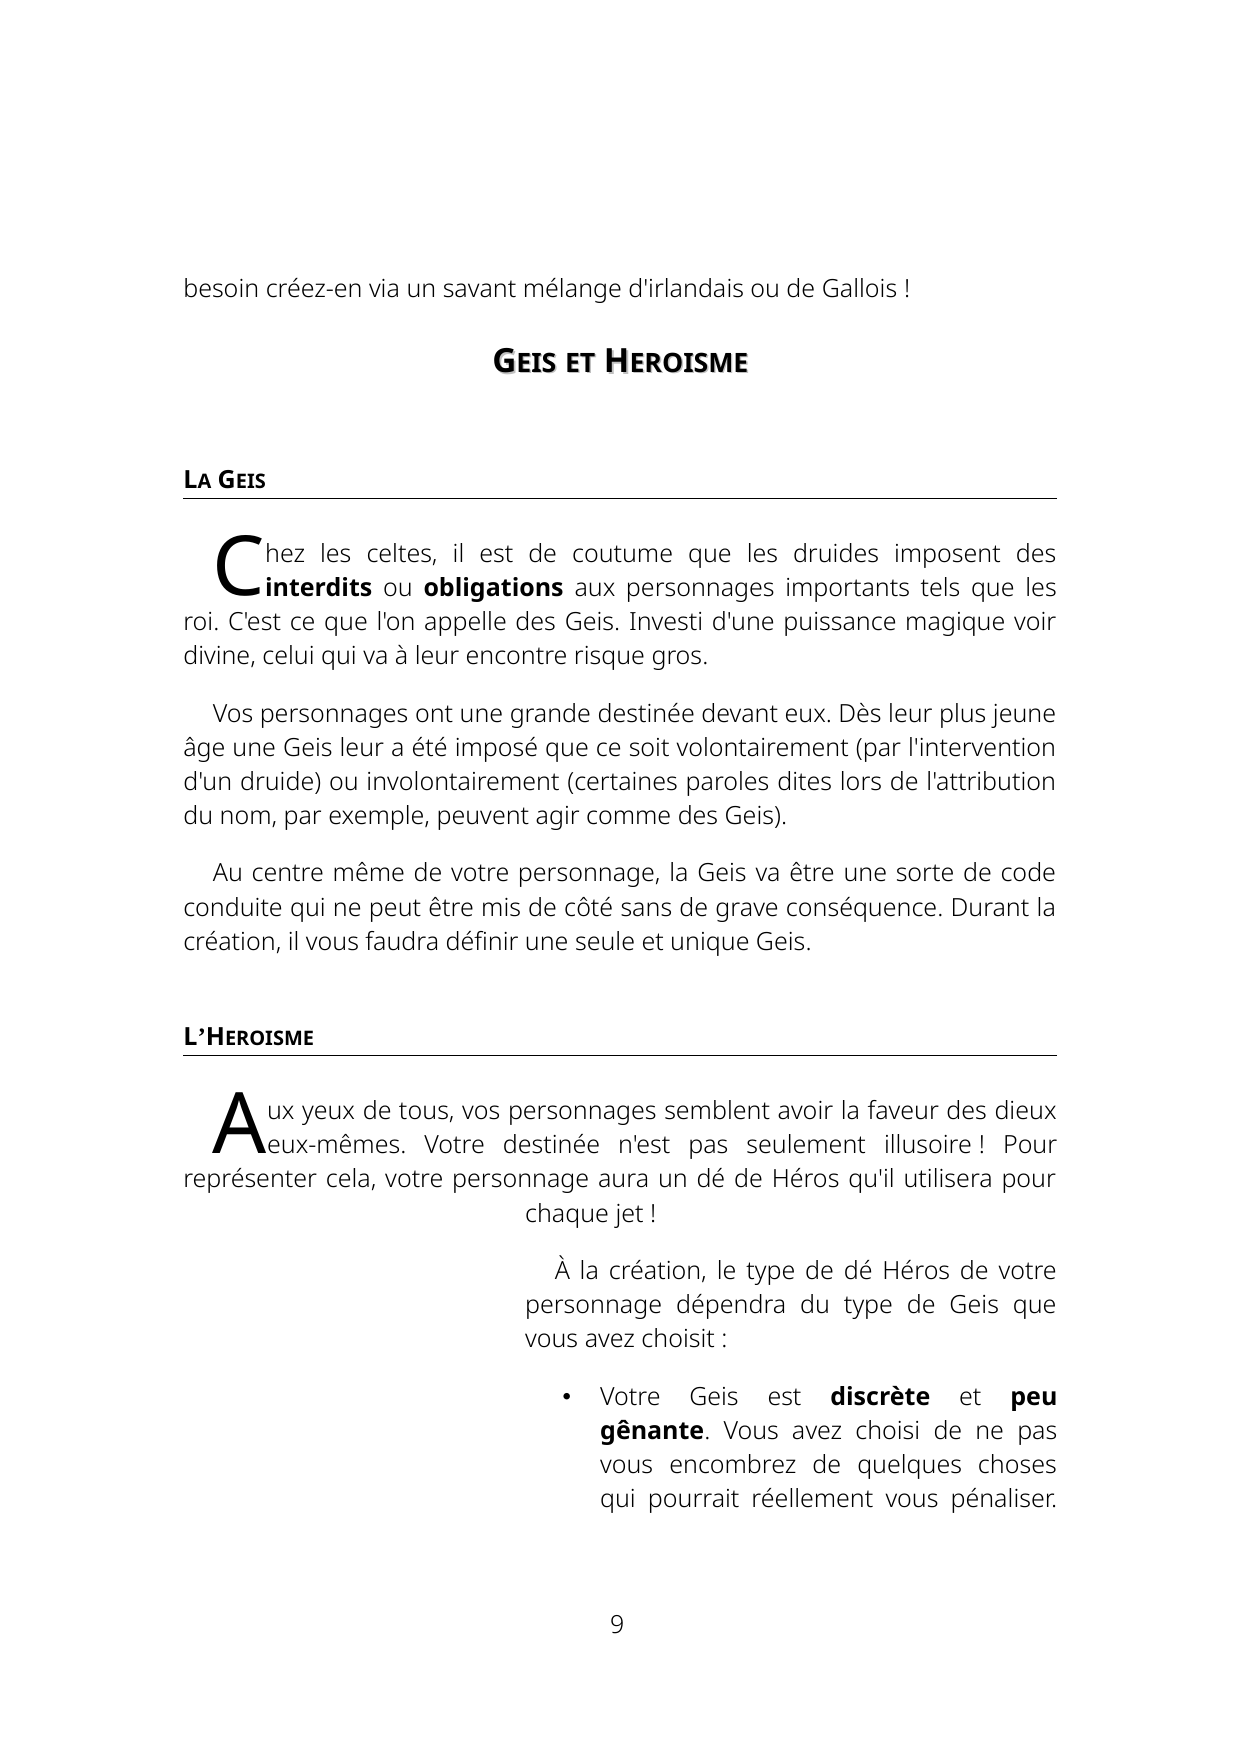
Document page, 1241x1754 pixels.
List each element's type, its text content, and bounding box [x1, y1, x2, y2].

text À la création, le type de dé Héros de votre personnage dépendra du type de Geis que vous avez choisit : [183, 1253, 1057, 1355]
text besoin créez-en via un savant mélange d'irlandais ou de Gallois ! [183, 270, 1057, 304]
text Vos personnages ont une grande destinée devant eux. Dès leur plus jeune âge une Geis leur a été imposé que ce soit volontairement (par l'intervention d'un druide) ou involontairement (certaines paroles dites lors de l'attribution du nom, par exemple, peuvent agir comme des Geis). [183, 695, 1057, 832]
text Au centre même de votre personnage, la Geis va être une sorte de code conduite qui ne peut être mis de côté sans de grave conséquence. Durant la création, il vous faudra définir une seule et unique Geis. [183, 855, 1057, 957]
list Votre Geis est discrète et peu gênante. Vous avez choisi de ne pas vous encombrez de quelques choses qui pourrait réellement vous pénaliser. [221, 1378, 1057, 1515]
subtitle L’Heroisme [183, 1019, 1057, 1055]
subtitle La Geis [183, 462, 1057, 498]
text Chez les celtes, il est de coutume que les druides imposent des interdits ou obligations aux personnages importants tels que les roi. C'est ce que l'on appelle des Geis. Investi d'une puissance magique voir divine, celui qui va à leur encontre risque gros. [183, 536, 1057, 672]
text Aux yeux de tous, vos personnages semblent avoir la faveur des dieux eux-mêmes. Votre destinée n'est pas seulement illusoire ! Pour représenter cela, votre personnage aura un dé de Héros qu'il utilisera pour chaque jet ! [183, 1093, 1057, 1229]
subtitle Geis et Heroisme [183, 337, 1057, 382]
